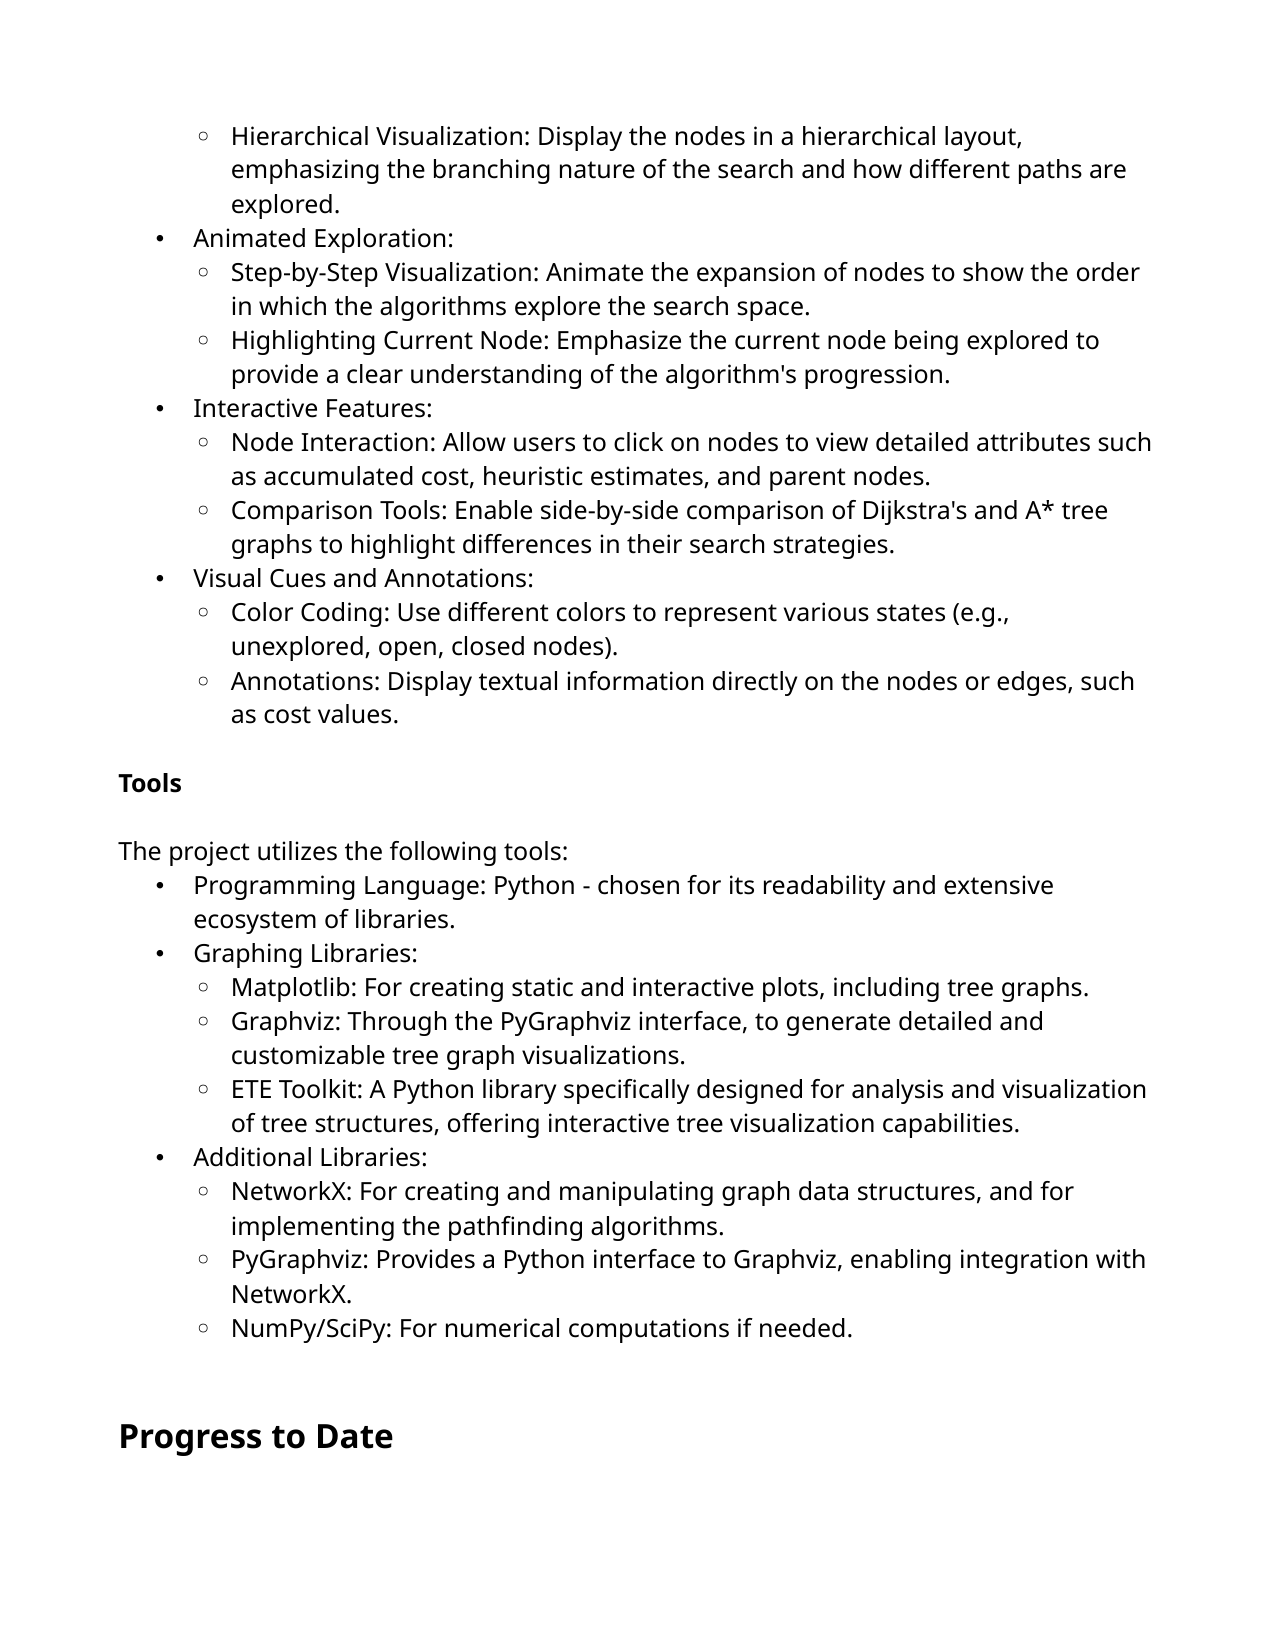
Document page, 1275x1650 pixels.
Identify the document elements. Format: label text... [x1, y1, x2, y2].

list Comparison Tools: Enable side-by-side comparison of Dijkstra's and A* tree graphs to highlight differences in their search strategies. [193, 493, 1157, 561]
list Animated Exploration: [156, 220, 1157, 254]
text Progress to Date [118, 1412, 1157, 1458]
list Graphviz: Through the PyGraphviz interface, to generate detailed and customizable tree graph visualizations. [193, 1004, 1157, 1072]
list Visual Cues and Annotations: [156, 561, 1157, 595]
list Step-by-Step Visualization: Animate the expansion of nodes to show the order in which the algorithms explore the search space. [193, 254, 1157, 322]
list Color Coding: Use different colors to represent various states (e.g., unexplored, open, closed nodes). [193, 595, 1157, 663]
list Node Interaction: Allow users to click on nodes to view detailed attributes such as accumulated cost, heuristic estimates, and parent nodes. [193, 425, 1157, 493]
list Matplotlib: For creating static and interactive plots, including tree graphs. [193, 970, 1157, 1004]
list Hierarchical Visualization: Display the nodes in a hierarchical layout, emphasizing the branching nature of the search and how different paths are explored. [193, 118, 1157, 220]
list Additional Libraries: [156, 1140, 1157, 1174]
list Programming Language: Python - chosen for its readability and extensive ecosystem of libraries. [156, 867, 1157, 936]
list NetworkX: For creating and manipulating graph data structures, and for implementing the pathfinding algorithms. [193, 1174, 1157, 1242]
list Graphing Libraries: [156, 936, 1157, 970]
text The project utilizes the following tools: [118, 833, 1157, 867]
list PyGraphviz: Provides a Python interface to Graphviz, enabling integration with NetworkX. [193, 1242, 1157, 1310]
list Interactive Features: [156, 391, 1157, 425]
text Tools [118, 765, 1157, 799]
list Highlighting Current Node: Emphasize the current node being explored to provide a clear understanding of the algorithm's progression. [193, 322, 1157, 391]
list Annotations: Display textual information directly on the nodes or edges, such as cost values. [193, 663, 1157, 731]
list ETE Toolkit: A Python library specifically designed for analysis and visualization of tree structures, offering interactive tree visualization capabilities. [193, 1072, 1157, 1140]
list NumPy/SciPy: For numerical computations if needed. [193, 1310, 1157, 1344]
